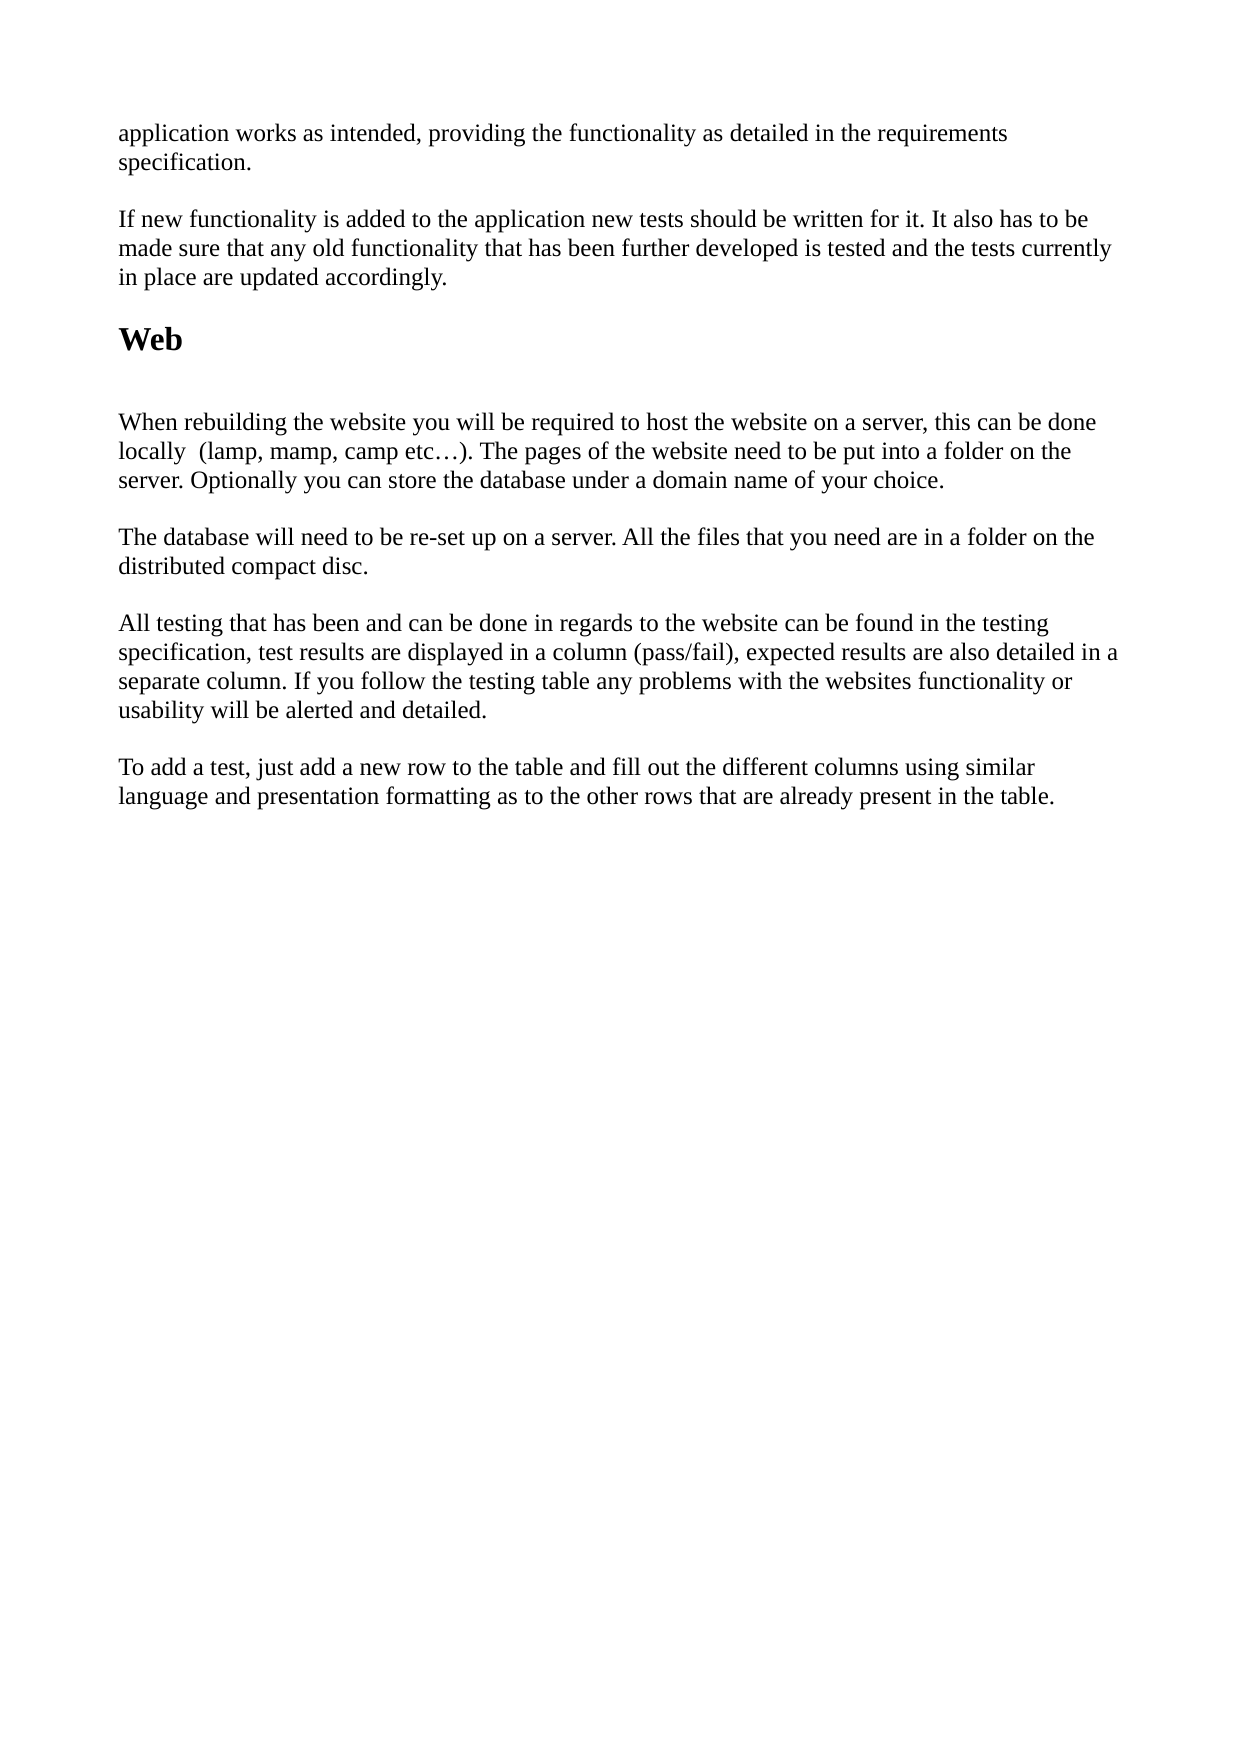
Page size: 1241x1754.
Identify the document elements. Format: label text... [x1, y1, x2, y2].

text application works as intended, providing the functionality as detailed in the requirements specification. [118, 118, 1122, 176]
text To add a test, just add a new row to the table and fill out the different columns using similar language and presentation formatting as to the other rows that are already present in the table. [118, 752, 1122, 810]
text All testing that has been and can be done in regards to the website can be found in the testing specification, test results are displayed in a column (pass/fail), expected results are also detailed in a separate column. If you follow the testing table any problems with the websites functionality or usability will be alerted and detailed. [118, 608, 1122, 723]
text When rebuilding the website you will be required to host the website on a server, this can be done locally (lamp, mamp, camp etc…). The pages of the website need to be put into a folder on the server. Optionally you can store the database under a domain name of your choice. [118, 407, 1122, 493]
text If new functionality is added to the application new tests should be written for it. It also has to be made sure that any old functionality that has been further developed is tested and the tests currently in place are updated accordingly. [118, 204, 1122, 291]
text The database will need to be re-set up on a server. All the files that you need are in a folder on the distributed compact disc. [118, 522, 1122, 580]
list Web [118, 319, 1122, 358]
